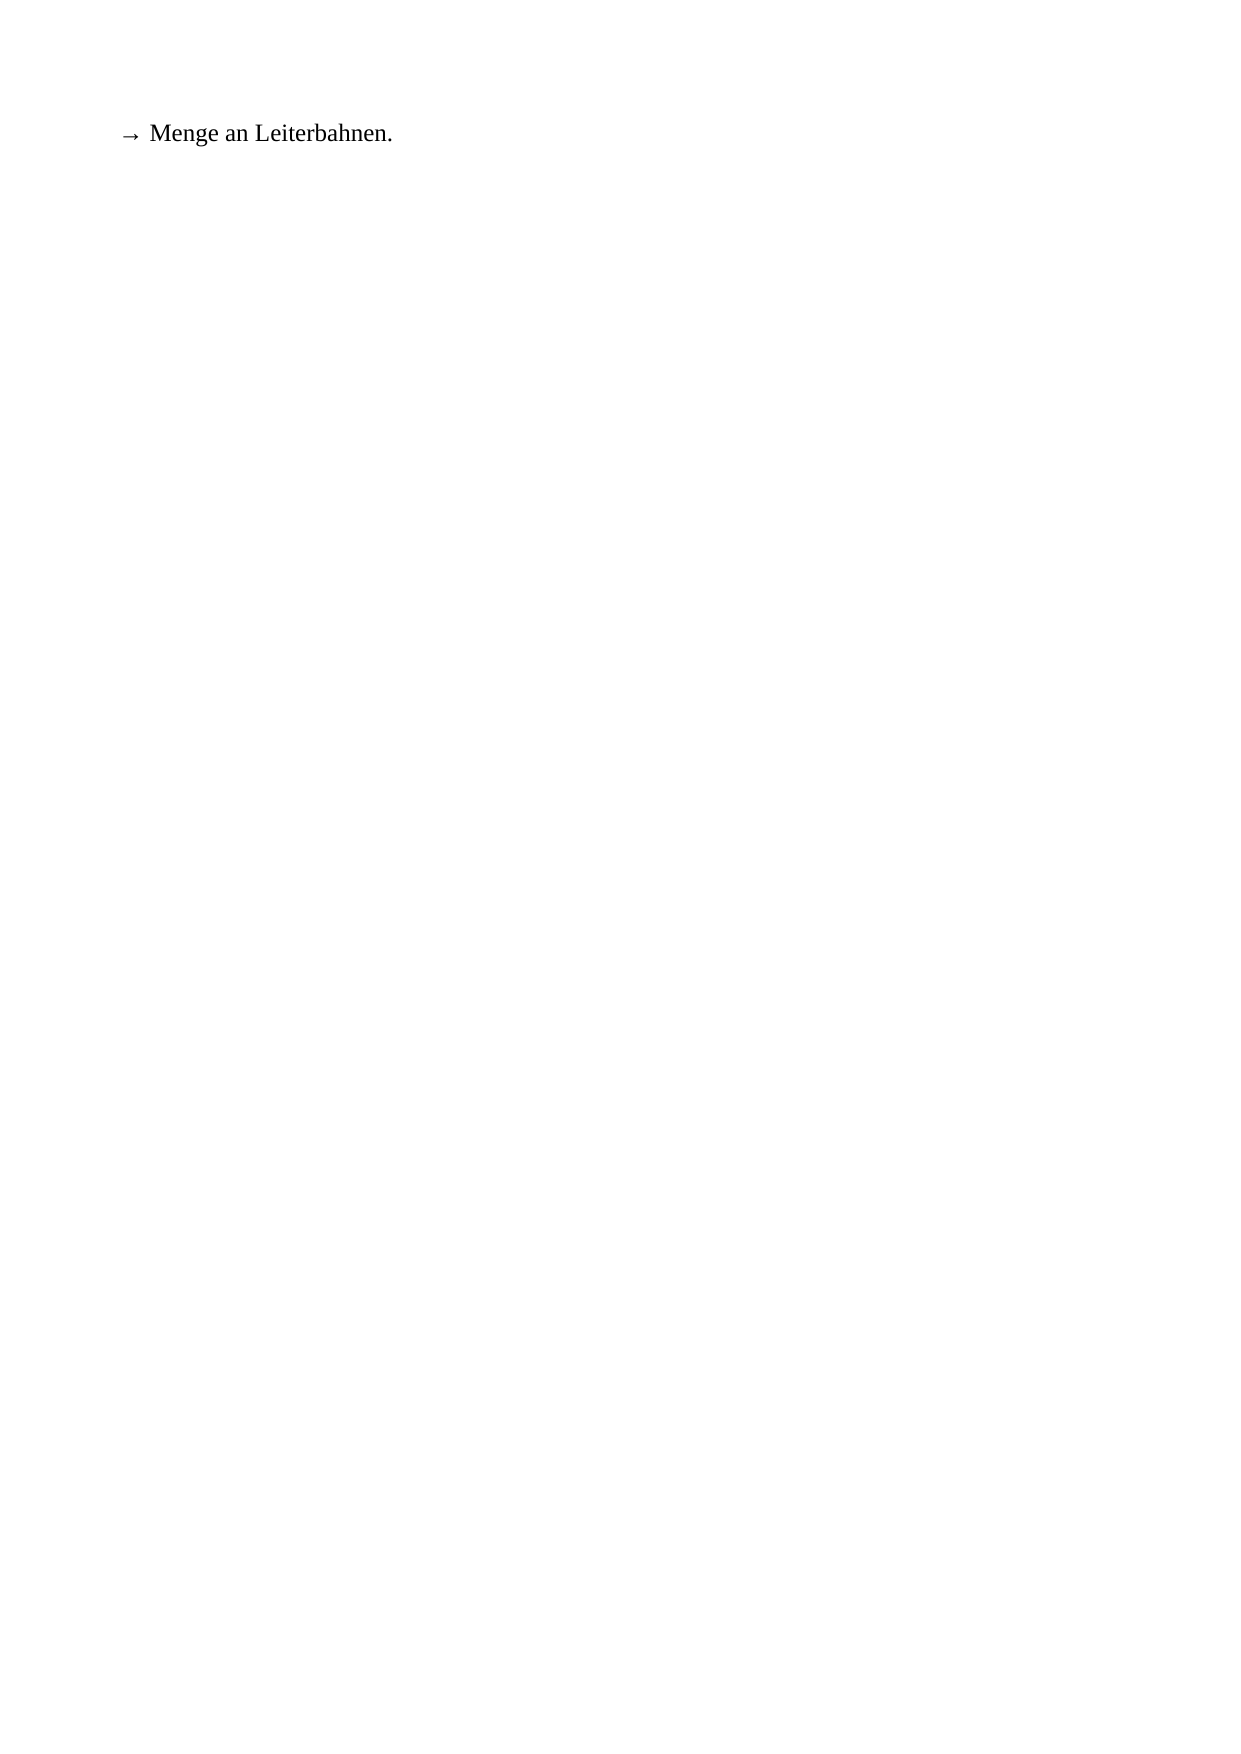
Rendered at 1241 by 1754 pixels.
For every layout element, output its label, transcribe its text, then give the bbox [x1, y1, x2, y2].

text → Menge an Leiterbahnen. [118, 118, 1122, 147]
